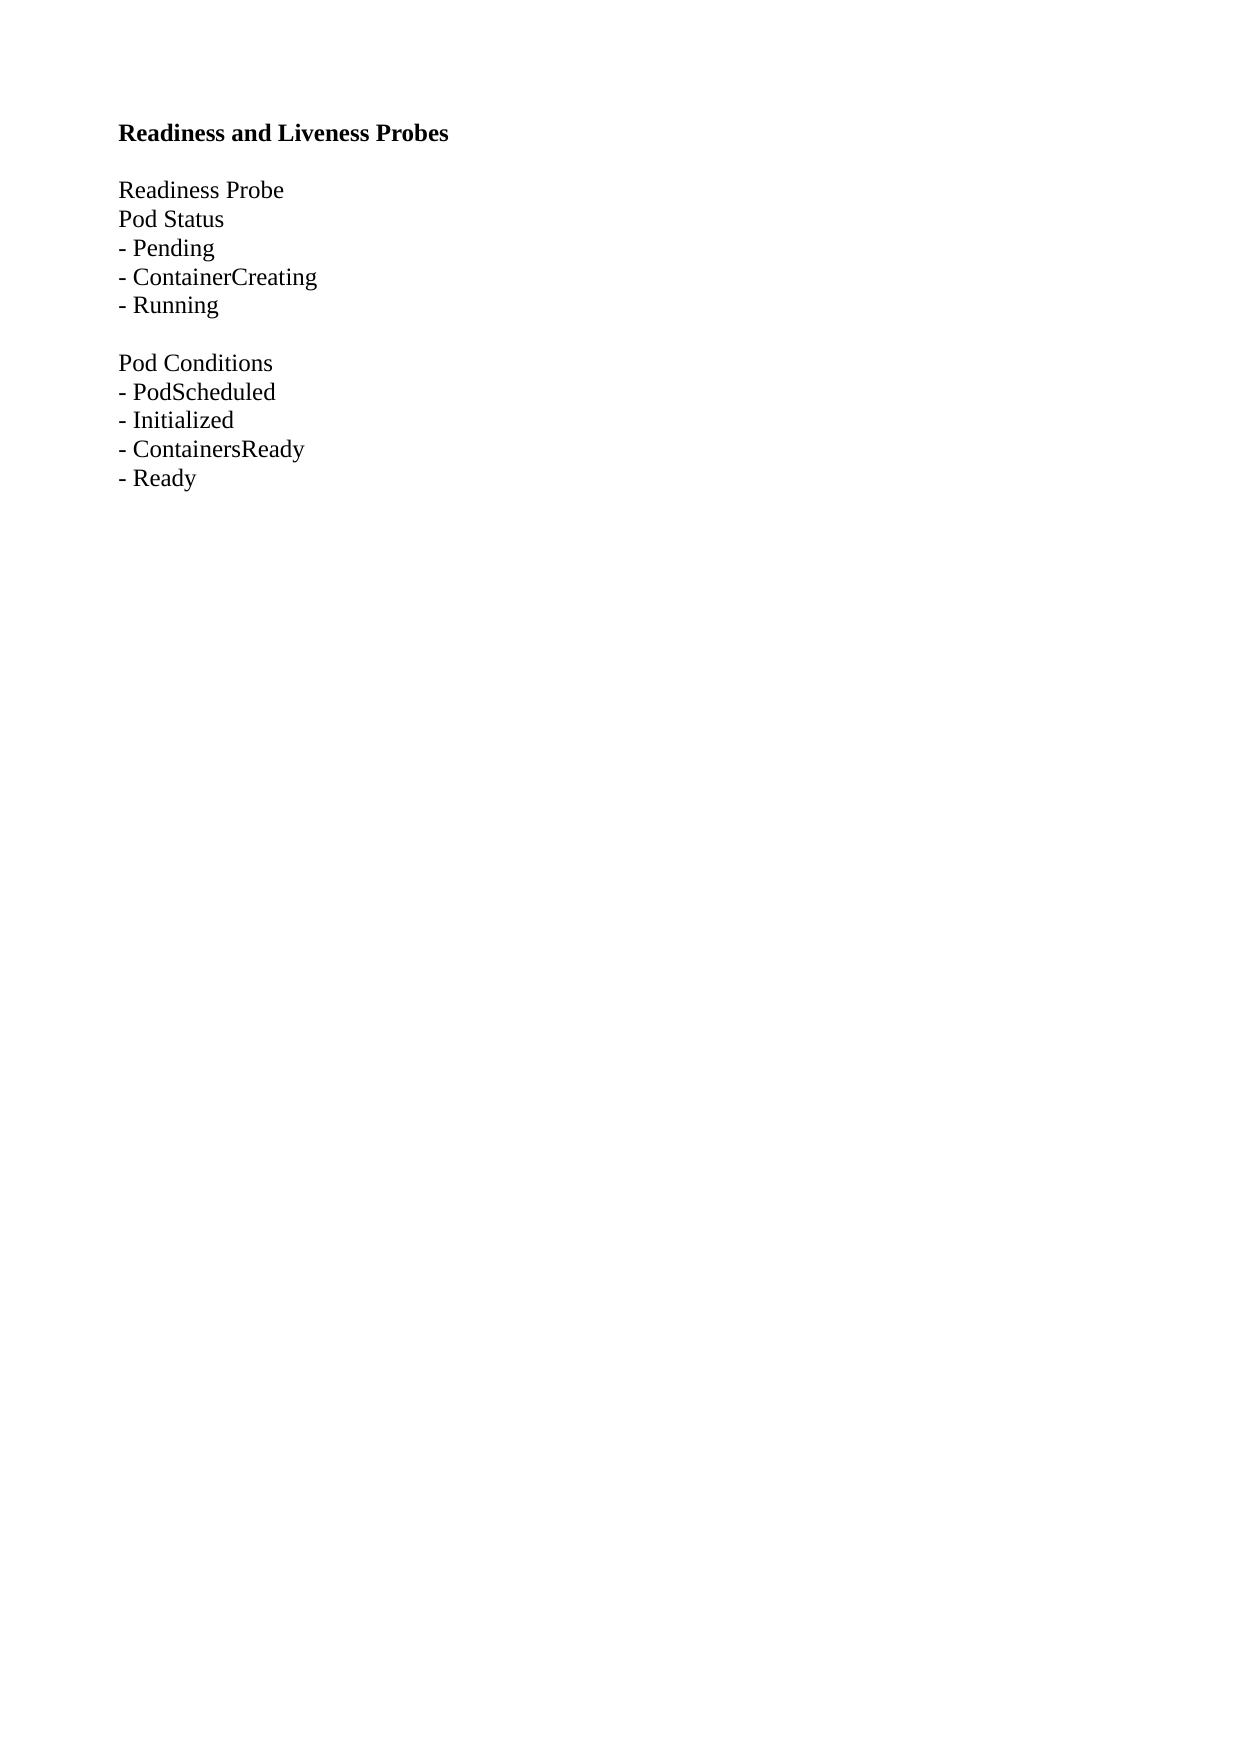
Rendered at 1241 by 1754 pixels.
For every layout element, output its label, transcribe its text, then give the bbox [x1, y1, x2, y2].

text Readiness and Liveness Probes [118, 118, 1122, 147]
text - ContainersReady [118, 434, 1122, 463]
text - Running [118, 291, 1122, 319]
text Pod Status [118, 204, 1122, 233]
text - Ready [118, 463, 1122, 492]
text - Initialized [118, 406, 1122, 434]
text Pod Conditions [118, 348, 1122, 377]
text - PodScheduled [118, 377, 1122, 406]
text - ContainerCreating [118, 262, 1122, 291]
text Readiness Probe [118, 176, 1122, 204]
text - Pending [118, 233, 1122, 262]
